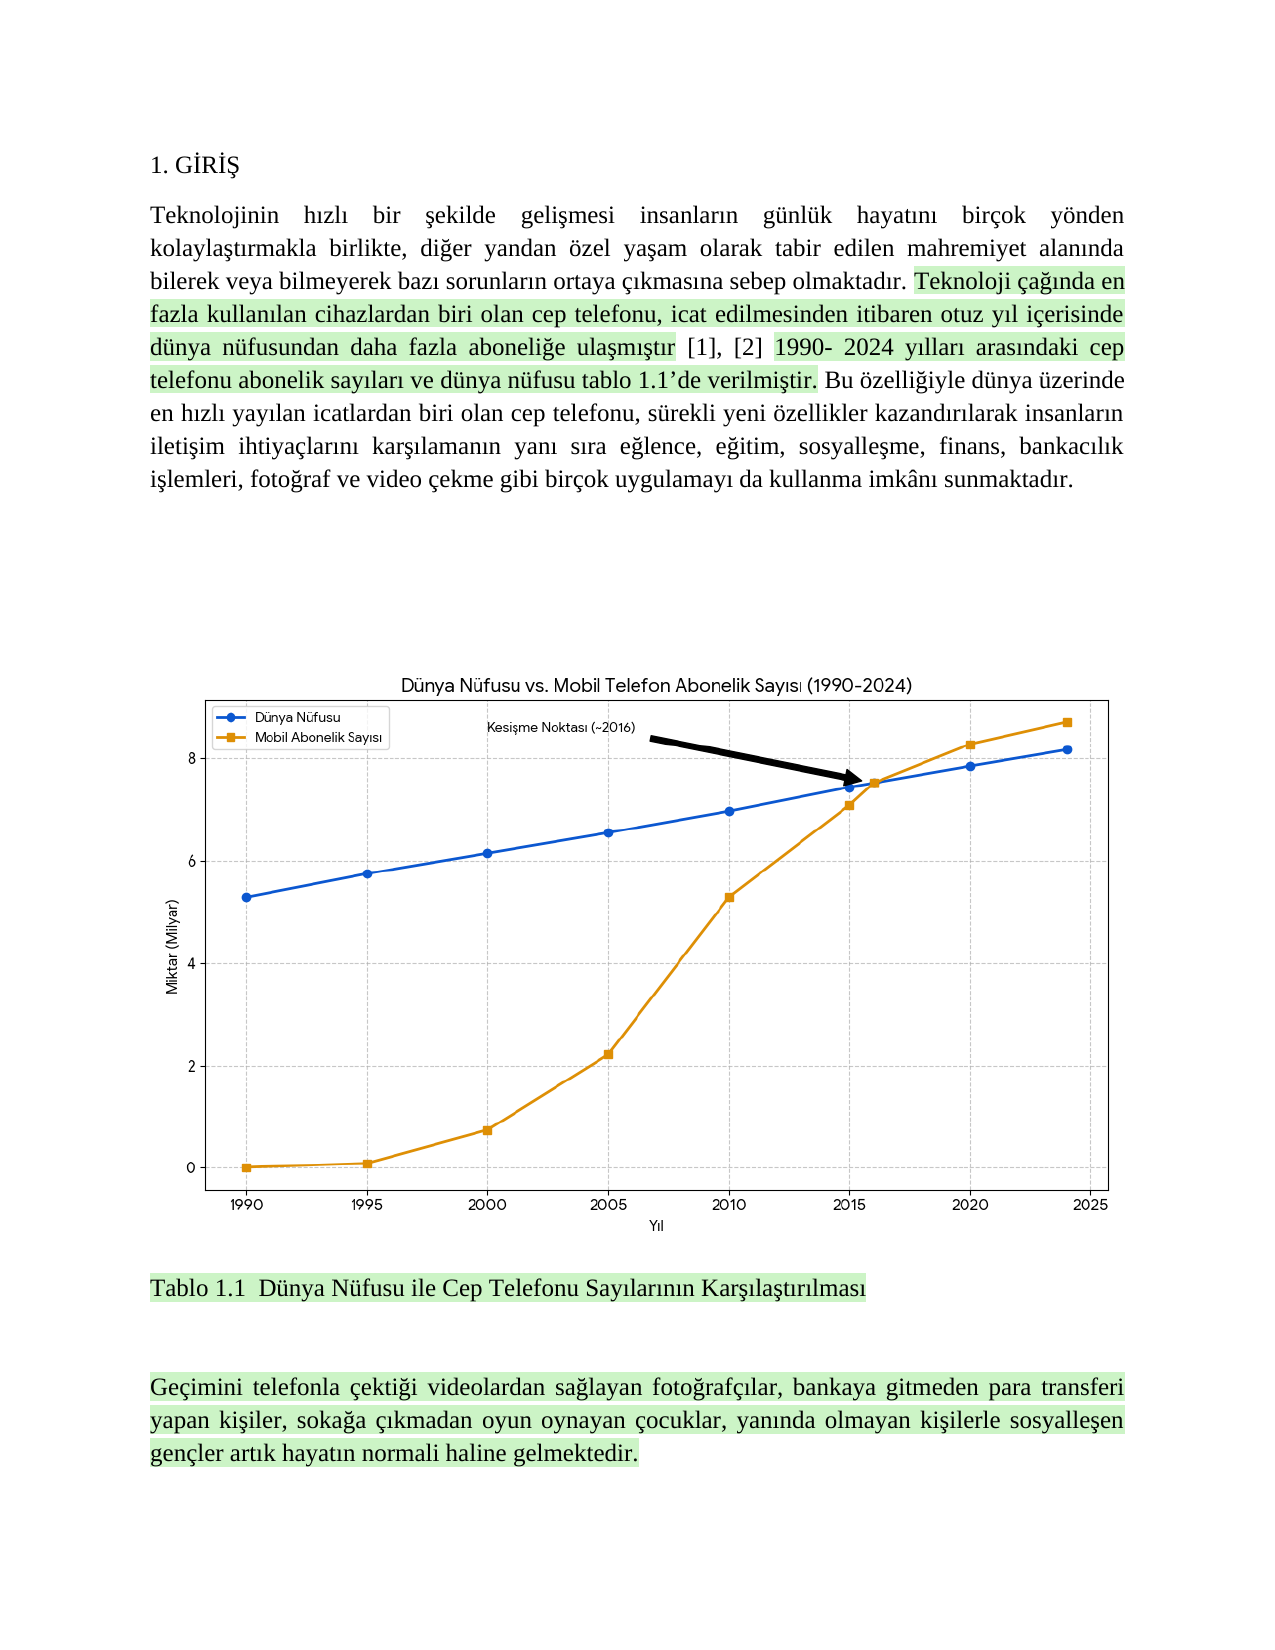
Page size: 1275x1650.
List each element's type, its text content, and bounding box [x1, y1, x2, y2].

text Teknolojinin hızlı bir şekilde gelişmesi insanların günlük hayatını birçok yönden kolaylaştırmakla birlikte, diğer yandan özel yaşam olarak tabir edilen mahremiyet alanında bilerek veya bilmeyerek bazı sorunların ortaya çıkmasına sebep olmaktadır. Teknoloji çağında en fazla kullanılan cihazlardan biri olan cep telefonu, icat edilmesinden itibaren otuz yıl içerisinde dünya nüfusundan daha fazla aboneliğe ulaşmıştır [1], [2] 1990- 2024 yılları arasındaki cep telefonu abonelik sayıları ve dünya nüfusu tablo 1.1’de verilmiştir. Bu özelliğiyle dünya üzerinde en hızlı yayılan icatlardan biri olan cep telefonu, sürekli yeni özellikler kazandırılarak insanların iletişim ihtiyaçlarını karşılamanın yanı sıra eğlence, eğitim, sosyalleşme, finans, bankacılık işlemleri, fotoğraf ve video çekme gibi birçok uygulamayı da kullanma imkânı sunmaktadır. [150, 200, 1125, 493]
text 1. GİRİŞ [150, 150, 1125, 179]
text Geçimini telefonla çektiği videolardan sağlayan fotoğrafçılar, bankaya gitmeden para transferi yapan kişiler, sokağa çıkmadan oyun oynayan çocuklar, yanında olmayan kişilerle sosyalleşen gençler artık hayatın normali haline gelmektedir. [150, 1372, 1125, 1467]
picture [150, 662, 1125, 1248]
text Tablo 1.1 Dünya Nüfusu ile Cep Telefonu Sayılarının Karşılaştırılması [150, 1248, 1125, 1302]
